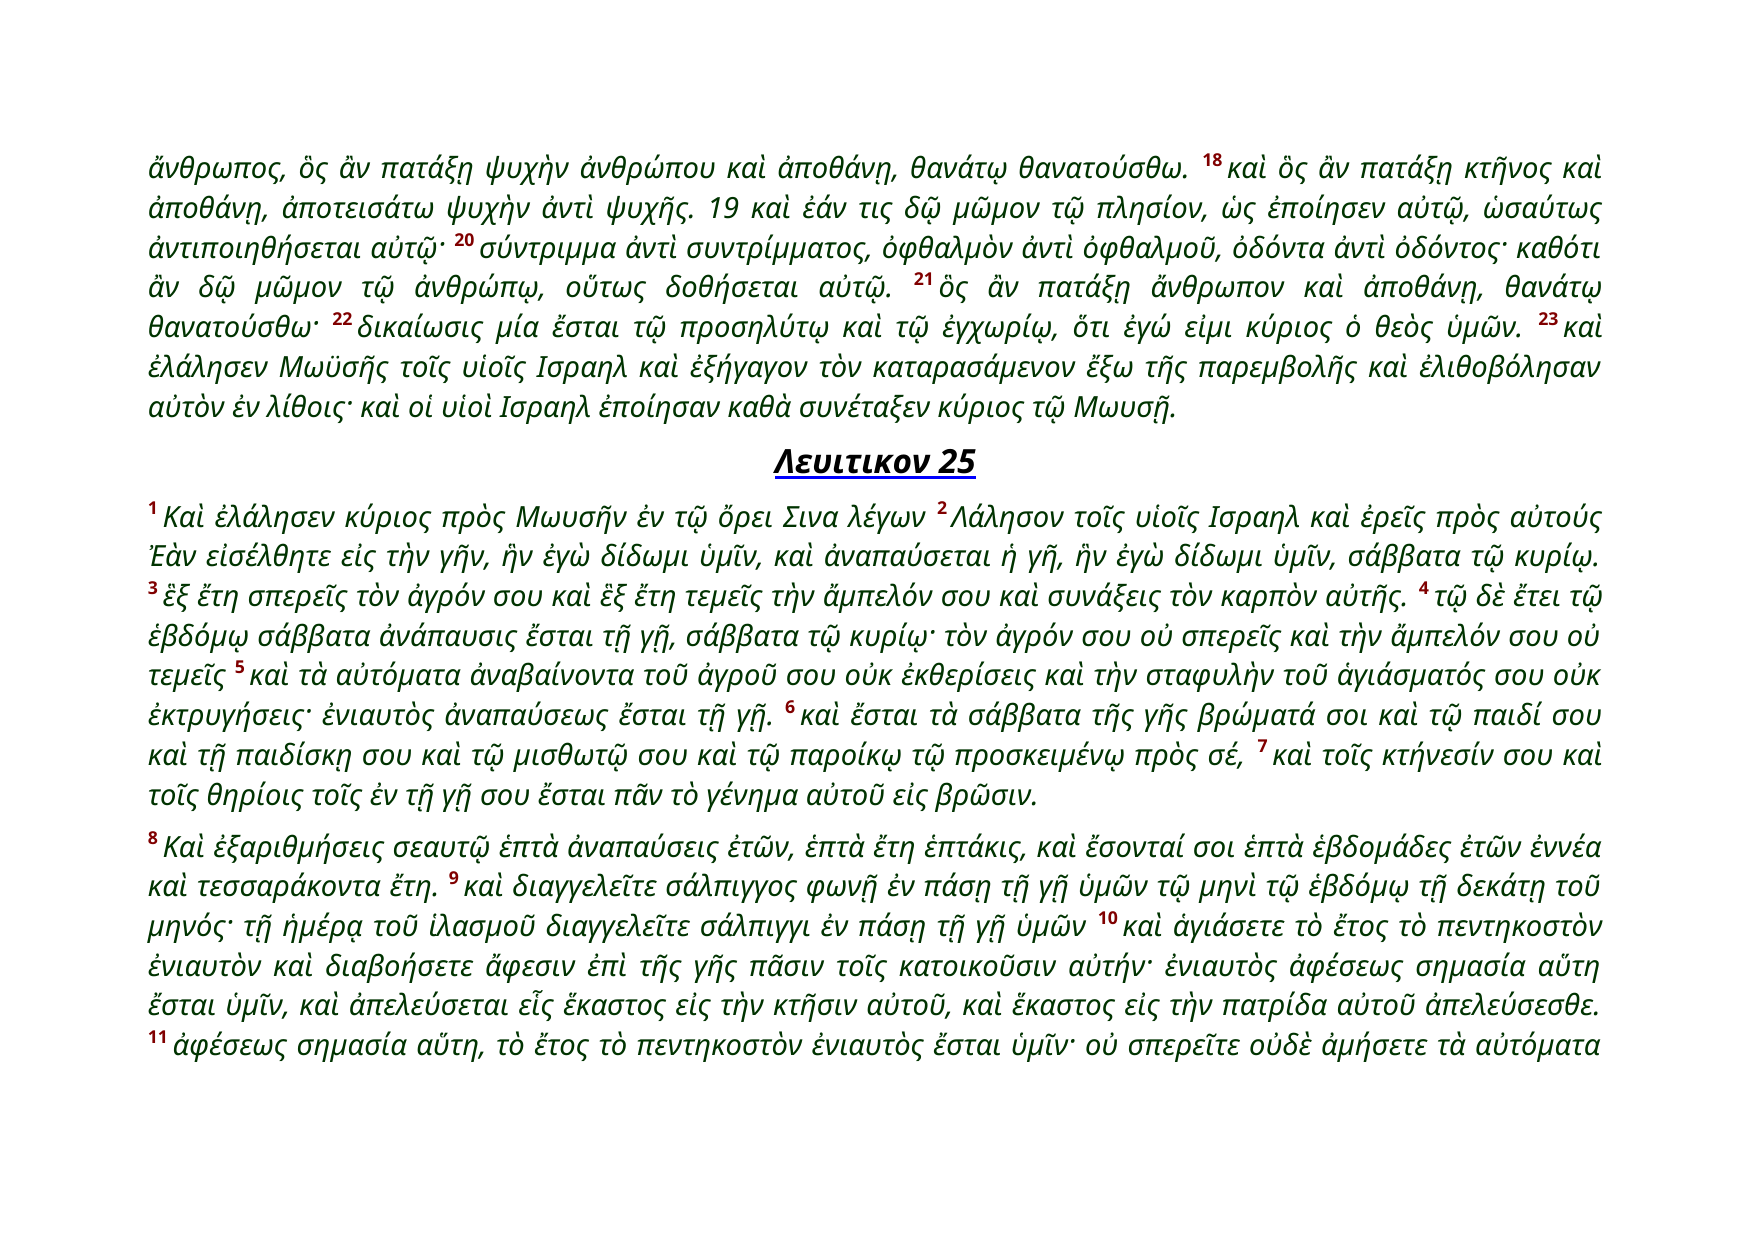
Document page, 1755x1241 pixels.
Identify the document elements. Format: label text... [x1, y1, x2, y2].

text ἄνθρωπος, ὃς ἂν πατάξῃ ψυχὴν ἀνθρώπου καὶ ἀποθάνῃ, θανάτῳ θανατούσθω. 18 καὶ ὃς ἂν πατάξῃ κτῆνος καὶ ἀποθάνῃ, ἀποτεισάτω ψυχὴν ἀντὶ ψυχῆς. 19 καὶ ἐάν τις δῷ μῶμον τῷ πλησίον, ὡς ἐποίησεν αὐτῷ, ὡσαύτως ἀντιποιηθήσεται αὐτῷ· 20 σύντριμμα ἀντὶ συντρίμματος, ὀφθαλμὸν ἀντὶ ὀφθαλμοῦ, ὀδόντα ἀντὶ ὀδόντος· καθότι ἂν δῷ μῶμον τῷ ἀνθρώπῳ, οὕτως δοθήσεται αὐτῷ. 21 ὃς ἂν πατάξῃ ἄνθρωπον καὶ ἀποθάνῃ, θανάτῳ θανατούσθω· 22 δικαίωσις μία ἔσται τῷ προσηλύτῳ καὶ τῷ ἐγχωρίῳ, ὅτι ἐγώ εἰμι κύριος ὁ θεὸς ὑμῶν. 23 καὶ ἐλάλησεν Μωϋσῆς τοῖς υἱοῖς Ισραηλ καὶ ἐξήγαγον τὸν καταρασάμενον ἔξω τῆς παρεμβολῆς καὶ ἐλιθοβόλησαν αὐτὸν ἐν λίθοις· καὶ οἱ υἱοὶ Ισραηλ ἐποίησαν καθὰ συνέταξεν κύριος τῷ Μωυσῇ. [148, 148, 1606, 426]
text 8 Καὶ ἐξαριθμήσεις σεαυτῷ ἑπτὰ ἀναπαύσεις ἐτῶν, ἑπτὰ ἔτη ἑπτάκις, καὶ ἔσονταί σοι ἑπτὰ ἑβδομάδες ἐτῶν ἐννέα καὶ τεσσαράκοντα ἔτη. 9 καὶ διαγγελεῖτε σάλπιγγος φωνῇ ἐν πάσῃ τῇ γῇ ὑμῶν τῷ μηνὶ τῷ ἑβδόμῳ τῇ δεκάτῃ τοῦ μηνός· τῇ ἡμέρᾳ τοῦ ἱλασμοῦ διαγγελεῖτε σάλπιγγι ἐν πάσῃ τῇ γῇ ὑμῶν 10 καὶ ἁγιάσετε τὸ ἔτος τὸ πεντηκοστὸν ἐνιαυτὸν καὶ διαβοήσετε ἄφεσιν ἐπὶ τῆς γῆς πᾶσιν τοῖς κατοικοῦσιν αὐτήν· ἐνιαυτὸς ἀφέσεως σημασία αὕτη ἔσται ὑμῖν, καὶ ἀπελεύσεται εἷς ἕκαστος εἰς τὴν κτῆσιν αὐτοῦ, καὶ ἕκαστος εἰς τὴν πατρίδα αὐτοῦ ἀπελεύσεσθε. 11 ἀφέσεως σημασία αὕτη, τὸ ἔτος τὸ πεντηκοστὸν ἐνιαυτὸς ἔσται ὑμῖν· οὐ σπερεῖτε οὐδὲ ἀμήσετε τὰ αὐτόματα [148, 826, 1606, 1064]
text Λευιτικον 25 [148, 438, 1606, 483]
text 1 Καὶ ἐλάλησεν κύριος πρὸς Μωυσῆν ἐν τῷ ὄρει Σινα λέγων 2 Λάλησον τοῖς υἱοῖς Ισραηλ καὶ ἐρεῖς πρὸς αὐτούς Ἐὰν εἰσέλθητε εἰς τὴν γῆν, ἣν ἐγὼ δίδωμι ὑμῖν, καὶ ἀναπαύσεται ἡ γῆ, ἣν ἐγὼ δίδωμι ὑμῖν, σάββατα τῷ κυρίῳ. 3 ἓξ ἔτη σπερεῖς τὸν ἀγρόν σου καὶ ἓξ ἔτη τεμεῖς τὴν ἄμπελόν σου καὶ συνάξεις τὸν καρπὸν αὐτῆς. 4 τῷ δὲ ἔτει τῷ ἑβδόμῳ σάββατα ἀνάπαυσις ἔσται τῇ γῇ, σάββατα τῷ κυρίῳ· τὸν ἀγρόν σου οὐ σπερεῖς καὶ τὴν ἄμπελόν σου οὐ τεμεῖς 5 καὶ τὰ αὐτόματα ἀναβαίνοντα τοῦ ἀγροῦ σου οὐκ ἐκθερίσεις καὶ τὴν σταφυλὴν τοῦ ἁγιάσματός σου οὐκ ἐκτρυγήσεις· ἐνιαυτὸς ἀναπαύσεως ἔσται τῇ γῇ. 6 καὶ ἔσται τὰ σάββατα τῆς γῆς βρώματά σοι καὶ τῷ παιδί σου καὶ τῇ παιδίσκῃ σου καὶ τῷ μισθωτῷ σου καὶ τῷ παροίκῳ τῷ προσκειμένῳ πρὸς σέ, 7 καὶ τοῖς κτήνεσίν σου καὶ τοῖς θηρίοις τοῖς ἐν τῇ γῇ σου ἔσται πᾶν τὸ γένημα αὐτοῦ εἰς βρῶσιν. [148, 496, 1606, 813]
